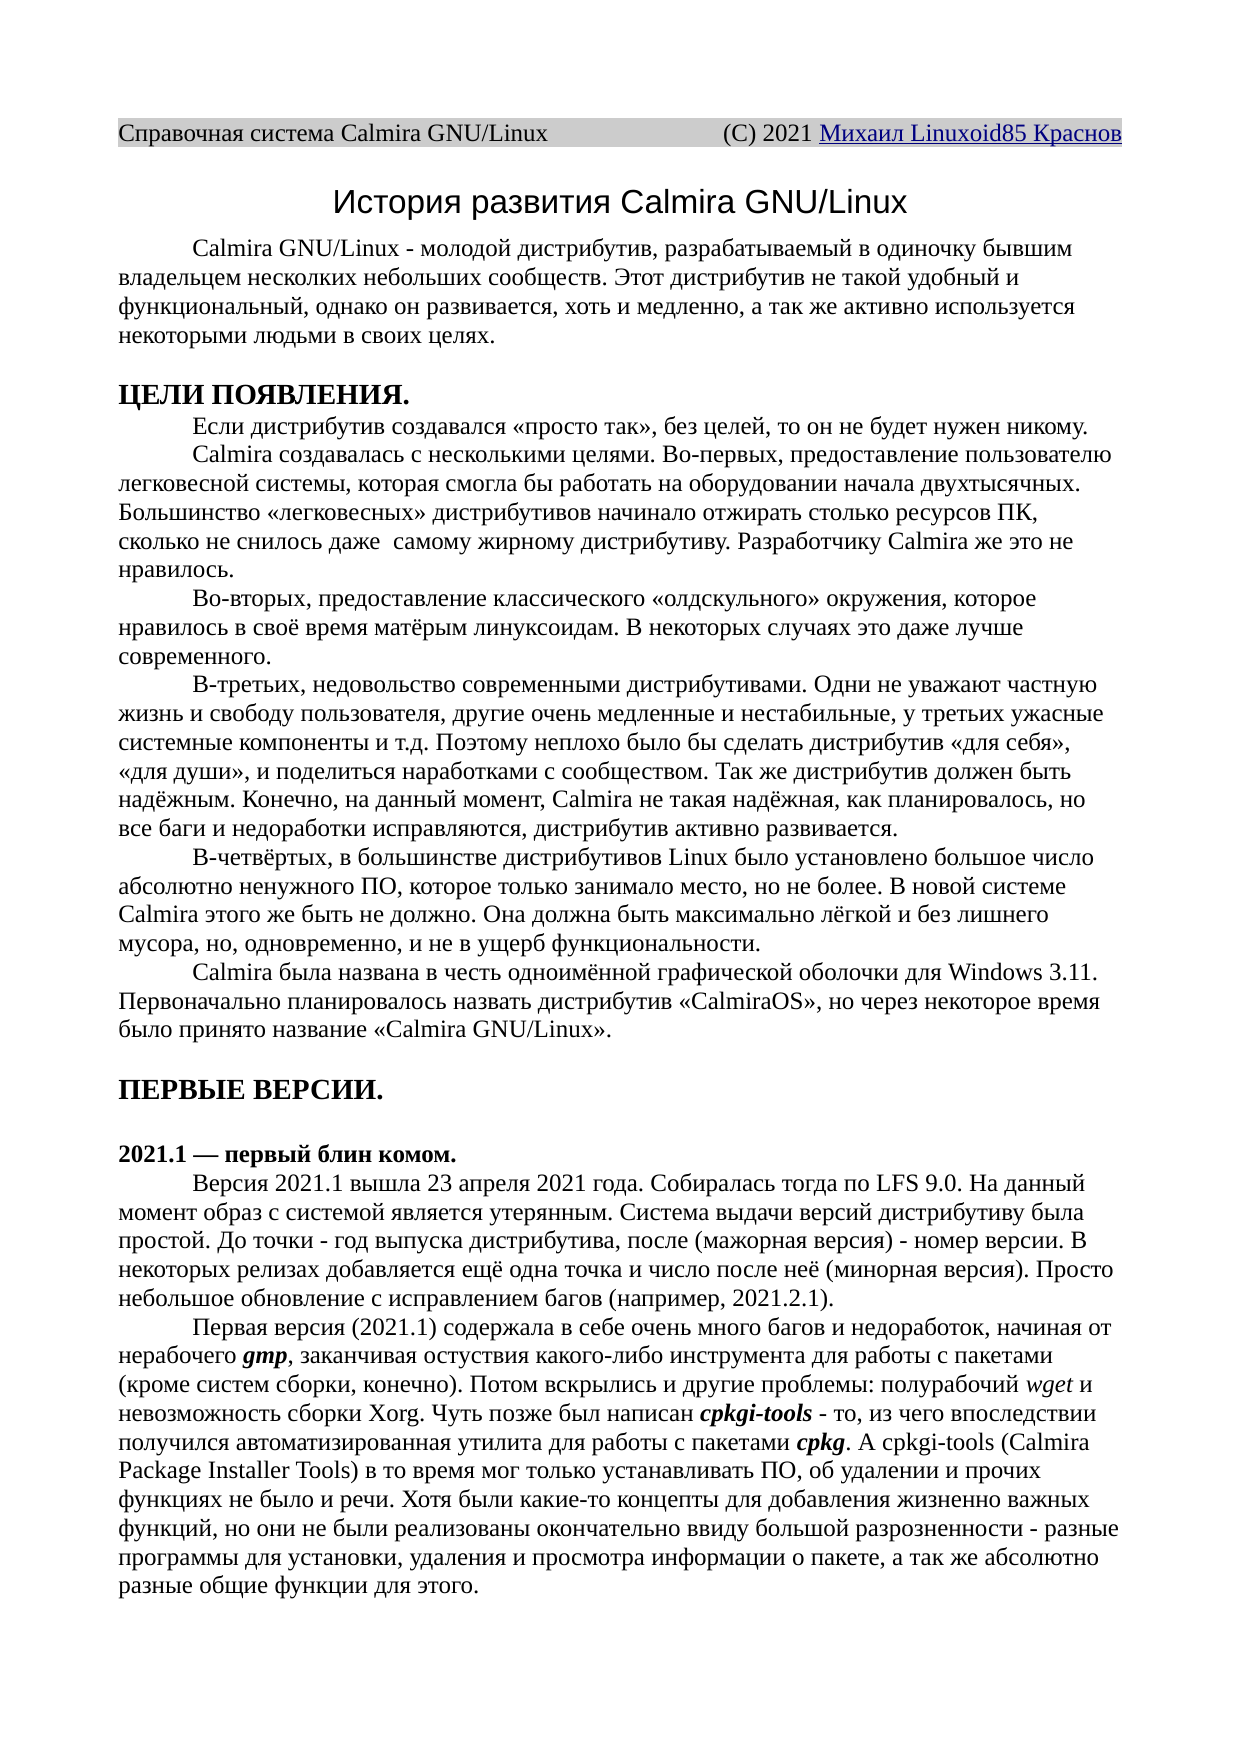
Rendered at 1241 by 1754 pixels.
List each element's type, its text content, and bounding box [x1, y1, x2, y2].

text Calmira была названа в честь одноимённой графической оболочки для Windows 3.11. Первоначально планировалось назвать дистрибутив «CalmiraOS», но через некоторое время было принято название «Calmira GNU/Linux». [118, 957, 1122, 1043]
text Если дистрибутив создавался «просто так», без целей, то он не будет нужен никому. [118, 411, 1122, 439]
text Calmira GNU/Linux - молодой дистрибутив, разрабатываемый в одиночку бывшим владельцем несколких небольших сообществ. Этот дистрибутив не такой удобный и функциональный, однако он развивается, хоть и медленно, а так же активно используется некоторыми людьми в своих целях. [118, 233, 1122, 348]
text 2021.1 — первый блин комом. [118, 1139, 1122, 1168]
text ПЕРВЫЕ ВЕРСИИ. [118, 1072, 1122, 1106]
text Calmira создавалась с несколькими целями. Во-первых, предоставление пользователю легковесной системы, которая смогла бы работать на оборудовании начала двухтысячных. Большинство «легковесных» дистрибутивов начинало отжирать столько ресурсов ПК, сколько не снилось даже самому жирному дистрибутиву. Разработчику Calmira же это не нравилось. [118, 439, 1122, 583]
text Во-вторых, предоставление классического «олдскульного» окружения, которое нравилось в своё время матёрым линуксоидам. В некоторых случаях это даже лучше современного. [118, 583, 1122, 669]
text Первая версия (2021.1) содержала в себе очень много багов и недоработок, начиная от нерабочего gmp, заканчивая остуствия какого-либо инструмента для работы с пакетами (кроме систем сборки, конечно). Потом вскрылись и другие проблемы: полурабочий wget и невозможность сборки Xorg. Чуть позже был написан cpkgi-tools - то, из чего впоследствии получился автоматизированная утилита для работы с пакетами cpkg. А cpkgi-tools (Calmira Package Installer Tools) в то время мог только устанавливать ПО, об удалении и прочих функциях не было и речи. Хотя были какие-то концепты для добавления жизненно важных функций, но они не были реализованы окончательно ввиду большой разрозненности - разные программы для установки, удаления и просмотра информации о пакете, а так же абсолютно разные общие функции для этого. [118, 1312, 1122, 1599]
subtitle История развития Calmira GNU/Linux [118, 183, 1122, 221]
text В-четвёртых, в большинстве дистрибутивов Linux было установлено большое число абсолютно ненужного ПО, которое только занимало место, но не более. В новой системе Calmira этого же быть не должно. Она должна быть максимально лёгкой и без лишнего мусора, но, одновременно, и не в ущерб функциональности. [118, 842, 1122, 957]
text В-третьих, недовольство современными дистрибутивами. Одни не уважают частную жизнь и свободу пользователя, другие очень медленные и нестабильные, у третьих ужасные системные компоненты и т.д. Поэтому неплохо было бы сделать дистрибутив «для себя», «для души», и поделиться наработками с сообществом. Так же дистрибутив должен быть надёжным. Конечно, на данный момент, Calmira не такая надёжная, как планировалось, но все баги и недоработки исправляются, дистрибутив активно развивается. [118, 669, 1122, 842]
text ЦЕЛИ ПОЯВЛЕНИЯ. [118, 377, 1122, 411]
text Версия 2021.1 вышла 23 апреля 2021 года. Собиралась тогда по LFS 9.0. На данный момент образ с системой является утерянным. Система выдачи версий дистрибутиву была простой. До точки - год выпуска дистрибутива, после (мажорная версия) - номер версии. В некоторых релизах добавляется ещё одна точка и число после неё (минорная версия). Просто небольшое обновление с исправлением багов (например, 2021.2.1). [118, 1168, 1122, 1312]
